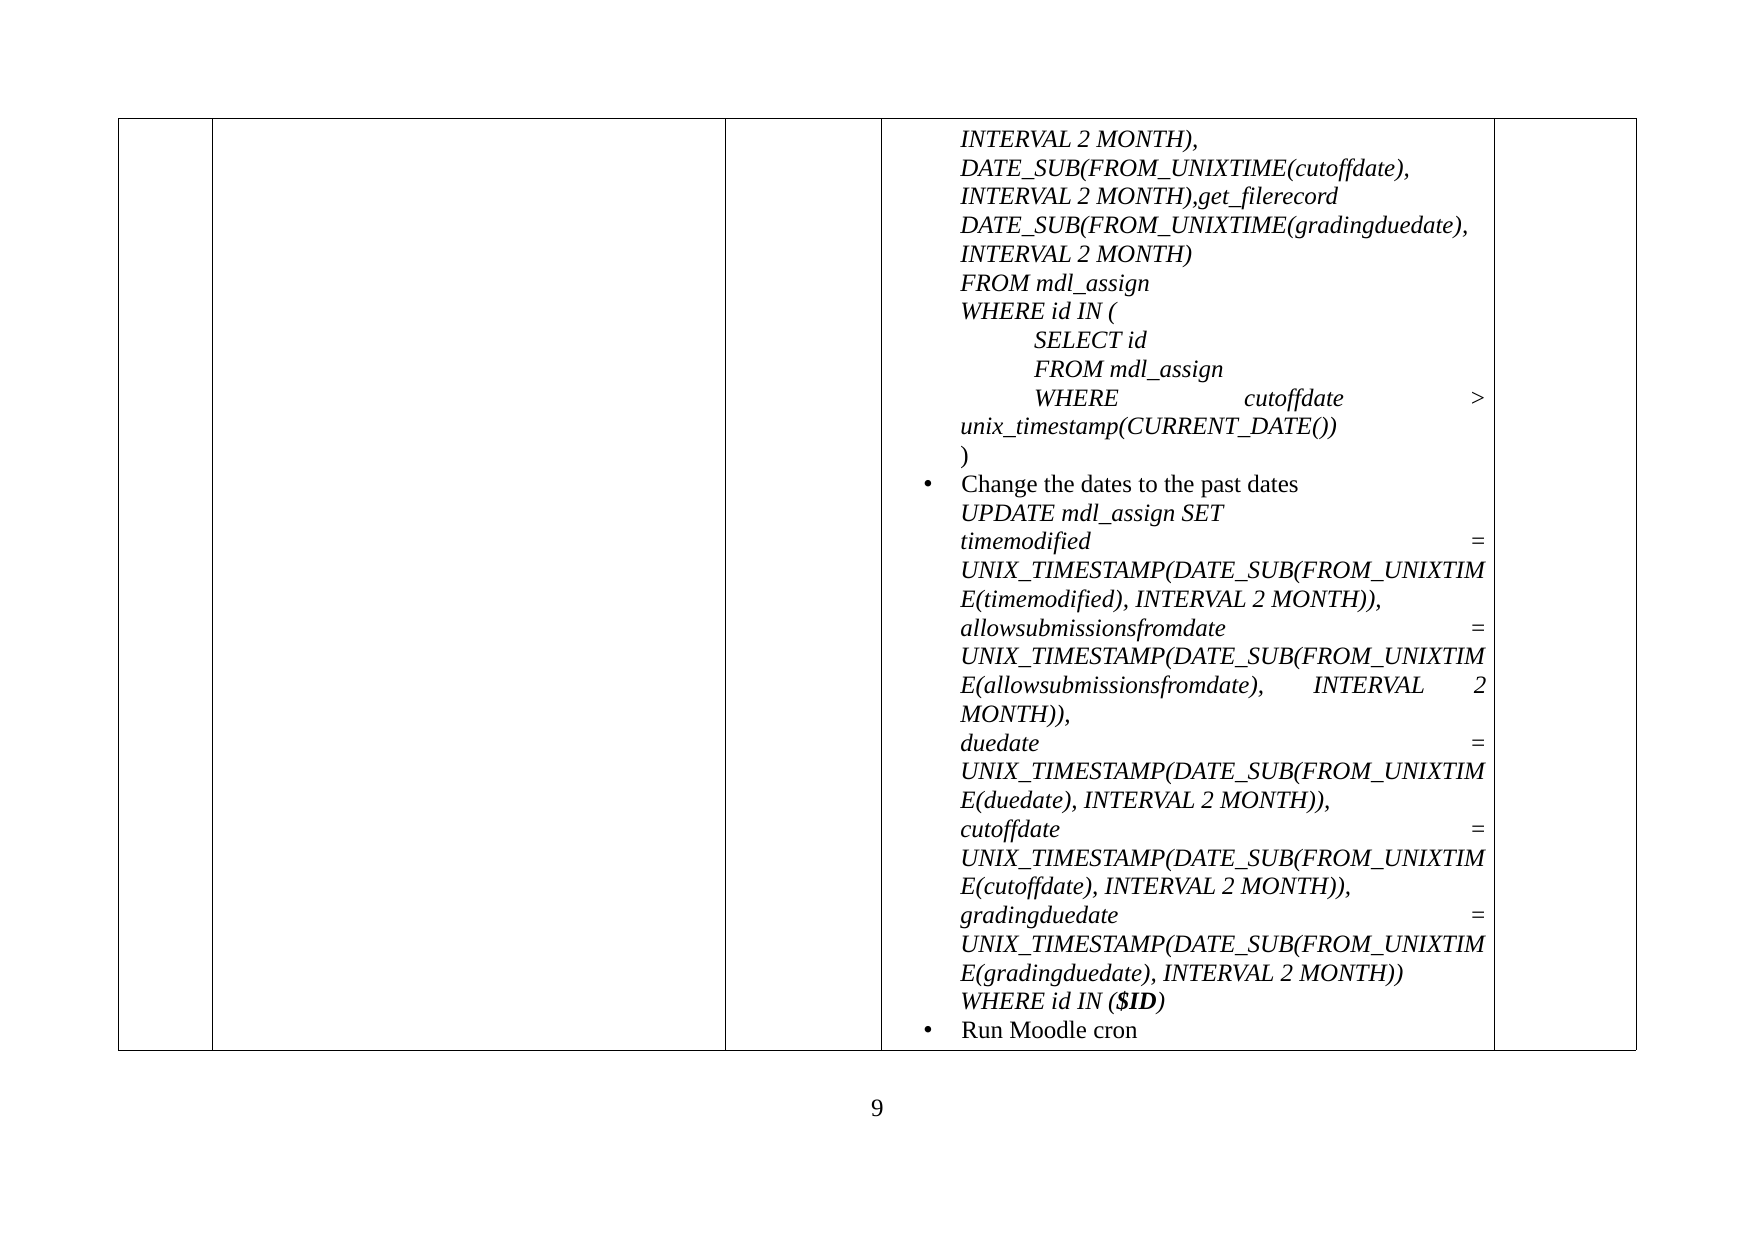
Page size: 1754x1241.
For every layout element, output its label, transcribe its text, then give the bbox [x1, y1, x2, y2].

table_cell [213, 119, 725, 1050]
table_cell [119, 119, 212, 1050]
table_cell [1495, 119, 1636, 1050]
table_cell [726, 119, 881, 1050]
table_cell In the MySQL database: Check that dates will make sense – i.e. all the dates are in the past SELECT id, DATE_SUB(FROM_UNIXTIME(timemodified), INTERVAL 2 MONTH), DATE_SUB(FROM_UNIXTIME(allowsubmissionsfromdate), INTERVAL 2 MONTH), DATE_SUB(FROM_UNIXTIME(duedate), INTERVAL 2 MONTH), DATE_SUB(FROM_UNIXTIME(cutoffdate), INTERVAL 2 MONTH),get_filerecord DATE_SUB(FROM_UNIXTIME(gradingduedate), INTERVAL 2 MONTH) FROM mdl_assign WHERE id IN ( SELECT id FROM mdl_assign WHERE cutoffdate > unix_timestamp(CURRENT_DATE()) ) Change the dates to the past dates UPDATE mdl_assign SET timemodified = UNIX_TIMESTAMP(DATE_SUB(FROM_UNIXTIME(timemodified), INTERVAL 2 MONTH)), allowsubmissionsfromdate = UNIX_TIMESTAMP(DATE_SUB(FROM_UNIXTIME(allowsubmissionsfromdate), INTERVAL 2 MONTH)), duedate = UNIX_TIMESTAMP(DATE_SUB(FROM_UNIXTIME(duedate), INTERVAL 2 MONTH)), cutoffdate = UNIX_TIMESTAMP(DATE_SUB(FROM_UNIXTIME(cutoffdate), INTERVAL 2 MONTH)), gradingduedate = UNIX_TIMESTAMP(DATE_SUB(FROM_UNIXTIME(gradingduedate), INTERVAL 2 MONTH)) WHERE id IN ($ID) Run Moodle cron sudo -u www-data php admin/cli/cron.php [882, 119, 1494, 1050]
